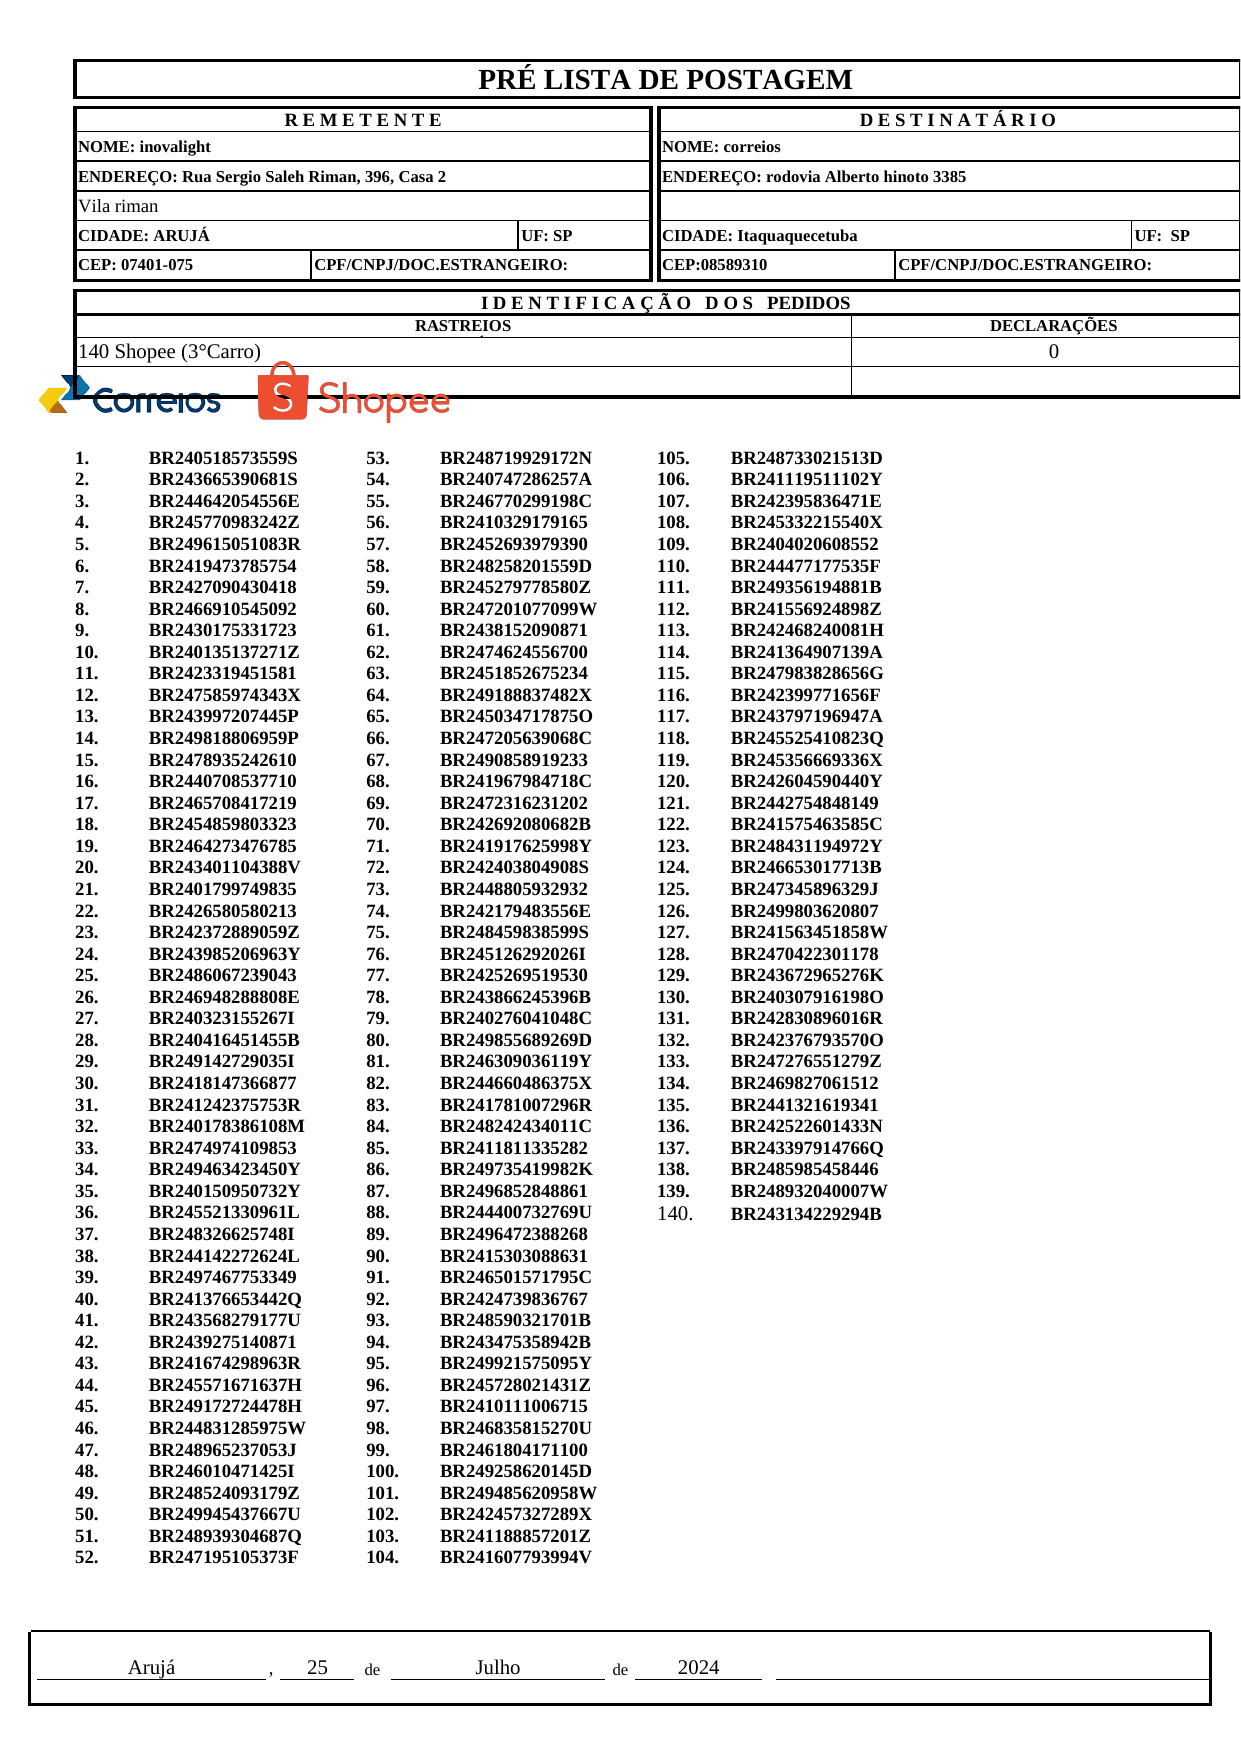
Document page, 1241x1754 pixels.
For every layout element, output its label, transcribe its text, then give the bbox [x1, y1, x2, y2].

list BR248326625748I [75, 1223, 329, 1244]
list BR248719929172N [366, 447, 620, 468]
list BR241967984718C [366, 770, 620, 792]
list BR248590321701B [366, 1309, 620, 1331]
list BR242403804908S [366, 856, 620, 878]
list BR2442754848149 [657, 792, 911, 813]
list BR240323155267I [75, 1007, 329, 1029]
list BR2423319451581 [75, 662, 329, 684]
list BR247201077099W [366, 598, 620, 619]
list BR243397914766Q [657, 1137, 911, 1158]
list BR243997207445P [75, 705, 329, 727]
list BR2427090430418 [75, 576, 329, 598]
list BR241575463585C [657, 813, 911, 835]
list BR249615051083R [75, 533, 329, 554]
list BR241917625998Y [366, 835, 620, 856]
list BR245034717875O [366, 705, 620, 727]
list BR2439275140871 [75, 1331, 329, 1352]
list BR2472316231202 [366, 792, 620, 813]
list BR241674298963R [75, 1352, 329, 1374]
list BR243401104388V [75, 856, 329, 878]
list BR244400732769U [366, 1201, 620, 1223]
list BR2497467753349 [75, 1266, 329, 1288]
list BR245525410823Q [657, 727, 911, 748]
list BR2424739836767 [366, 1288, 620, 1309]
list BR243985206963Y [75, 943, 329, 964]
list BR245356669336X [657, 748, 911, 770]
list BR240150950732Y [75, 1180, 329, 1201]
list BR2474974109853 [75, 1137, 329, 1158]
list BR243797196947A [657, 705, 911, 727]
list BR248459838599S [366, 921, 620, 943]
list BR249921575095Y [366, 1352, 620, 1374]
list BR2404020608552 [657, 533, 911, 554]
list BR244477177535F [657, 554, 911, 576]
list BR242395836471E [657, 490, 911, 511]
list BR247195105373F [75, 1546, 329, 1568]
list BR2485985458446 [657, 1158, 911, 1180]
list BR248733021513D [657, 447, 911, 468]
list BR2454859803323 [75, 813, 329, 835]
list BR240518573559S [75, 447, 329, 468]
list BR249818806959P [75, 727, 329, 748]
list BR248258201559D [366, 554, 620, 576]
list BR242830896016R [657, 1007, 911, 1029]
list BR2441321619341 [657, 1093, 911, 1115]
list BR247585974343X [75, 684, 329, 705]
list BR248932040007W [657, 1180, 911, 1201]
list BR246501571795C [366, 1266, 620, 1288]
list BR241364907139A [657, 641, 911, 662]
list BR245770983242Z [75, 511, 329, 533]
list BR2461804171100 [366, 1438, 620, 1460]
list BR242376793570O [657, 1029, 911, 1050]
list BR243665390681S [75, 468, 329, 490]
list BR246770299198C [366, 490, 620, 511]
list BR242468240081H [657, 619, 911, 641]
list BR2448805932932 [366, 878, 620, 899]
list BR246835815270U [366, 1417, 620, 1438]
list BR240178386108M [75, 1115, 329, 1137]
list BR249485620958W [366, 1482, 620, 1503]
list BR2451852675234 [366, 662, 620, 684]
list BR240307916198O [657, 986, 911, 1007]
list BR243134229294B [657, 1201, 911, 1225]
list BR248939304687Q [75, 1525, 329, 1546]
list BR242457327289X [366, 1503, 620, 1525]
list BR245126292026I [366, 943, 620, 964]
list BR246948288808E [75, 986, 329, 1007]
list BR245279778580Z [366, 576, 620, 598]
list BR242692080682B [366, 813, 620, 835]
list BR2410329179165 [366, 511, 620, 533]
list BR246309036119Y [366, 1050, 620, 1072]
list BR246010471425I [75, 1460, 329, 1482]
list BR242604590440Y [657, 770, 911, 792]
list BR249356194881B [657, 576, 911, 598]
list BR247345896329J [657, 878, 911, 899]
list BR249735419982K [366, 1158, 620, 1180]
list BR2440708537710 [75, 770, 329, 792]
list BR2469827061512 [657, 1072, 911, 1093]
list BR246653017713B [657, 856, 911, 878]
list BR2430175331723 [75, 619, 329, 641]
list BR243568279177U [75, 1309, 329, 1331]
list BR2401799749835 [75, 878, 329, 899]
list BR243475358942B [366, 1331, 620, 1352]
list BR2425269519530 [366, 964, 620, 986]
list BR2410111006715 [366, 1395, 620, 1417]
list BR242179483556E [366, 899, 620, 921]
list BR2438152090871 [366, 619, 620, 641]
list BR248965237053J [75, 1438, 329, 1460]
list BR242522601433N [657, 1115, 911, 1137]
list BR240416451455B [75, 1029, 329, 1050]
list BR2470422301178 [657, 943, 911, 964]
list BR247983828656G [657, 662, 911, 684]
list BR2452693979390 [366, 533, 620, 554]
list BR2499803620807 [657, 899, 911, 921]
list BR249945437667U [75, 1503, 329, 1525]
list BR242399771656F [657, 684, 911, 705]
list BR2474624556700 [366, 641, 620, 662]
list BR2411811335282 [366, 1137, 620, 1158]
list BR241563451858W [657, 921, 911, 943]
list BR241781007296R [366, 1093, 620, 1115]
list BR244142272624L [75, 1244, 329, 1266]
list BR247205639068C [366, 727, 620, 748]
list BR241607793994V [366, 1546, 620, 1568]
list BR245332215540X [657, 511, 911, 533]
list BR249855689269D [366, 1029, 620, 1050]
list BR2478935242610 [75, 748, 329, 770]
list BR248242434011C [366, 1115, 620, 1137]
list BR2419473785754 [75, 554, 329, 576]
list BR248524093179Z [75, 1482, 329, 1503]
list BR245521330961L [75, 1201, 329, 1223]
list BR241188857201Z [366, 1525, 620, 1546]
list BR2464273476785 [75, 835, 329, 856]
list BR241119511102Y [657, 468, 911, 490]
list BR240276041048C [366, 1007, 620, 1029]
list BR244831285975W [75, 1417, 329, 1438]
list BR249463423450Y [75, 1158, 329, 1180]
list BR243672965276K [657, 964, 911, 986]
list BR243866245396B [366, 986, 620, 1007]
list BR241242375753R [75, 1093, 329, 1115]
list BR240747286257A [366, 468, 620, 490]
list BR247276551279Z [657, 1050, 911, 1072]
list BR241556924898Z [657, 598, 911, 619]
list BR242372889059Z [75, 921, 329, 943]
list BR245728021431Z [366, 1374, 620, 1395]
list BR2486067239043 [75, 964, 329, 986]
list BR2496472388268 [366, 1223, 620, 1244]
list BR2418147366877 [75, 1072, 329, 1093]
list BR2465708417219 [75, 792, 329, 813]
list BR249172724478H [75, 1395, 329, 1417]
list BR249188837482X [366, 684, 620, 705]
list BR2426580580213 [75, 899, 329, 921]
list BR249142729035I [75, 1050, 329, 1072]
list BR2496852848861 [366, 1180, 620, 1201]
list BR248431194972Y [657, 835, 911, 856]
list BR244660486375X [366, 1072, 620, 1093]
list BR2415303088631 [366, 1244, 620, 1266]
list BR2490858919233 [366, 748, 620, 770]
list BR2466910545092 [75, 598, 329, 619]
list BR245571671637H [75, 1374, 329, 1395]
list BR241376653442Q [75, 1288, 329, 1309]
list BR244642054556E [75, 490, 329, 511]
list BR249258620145D [366, 1460, 620, 1482]
list BR240135137271Z [75, 641, 329, 662]
